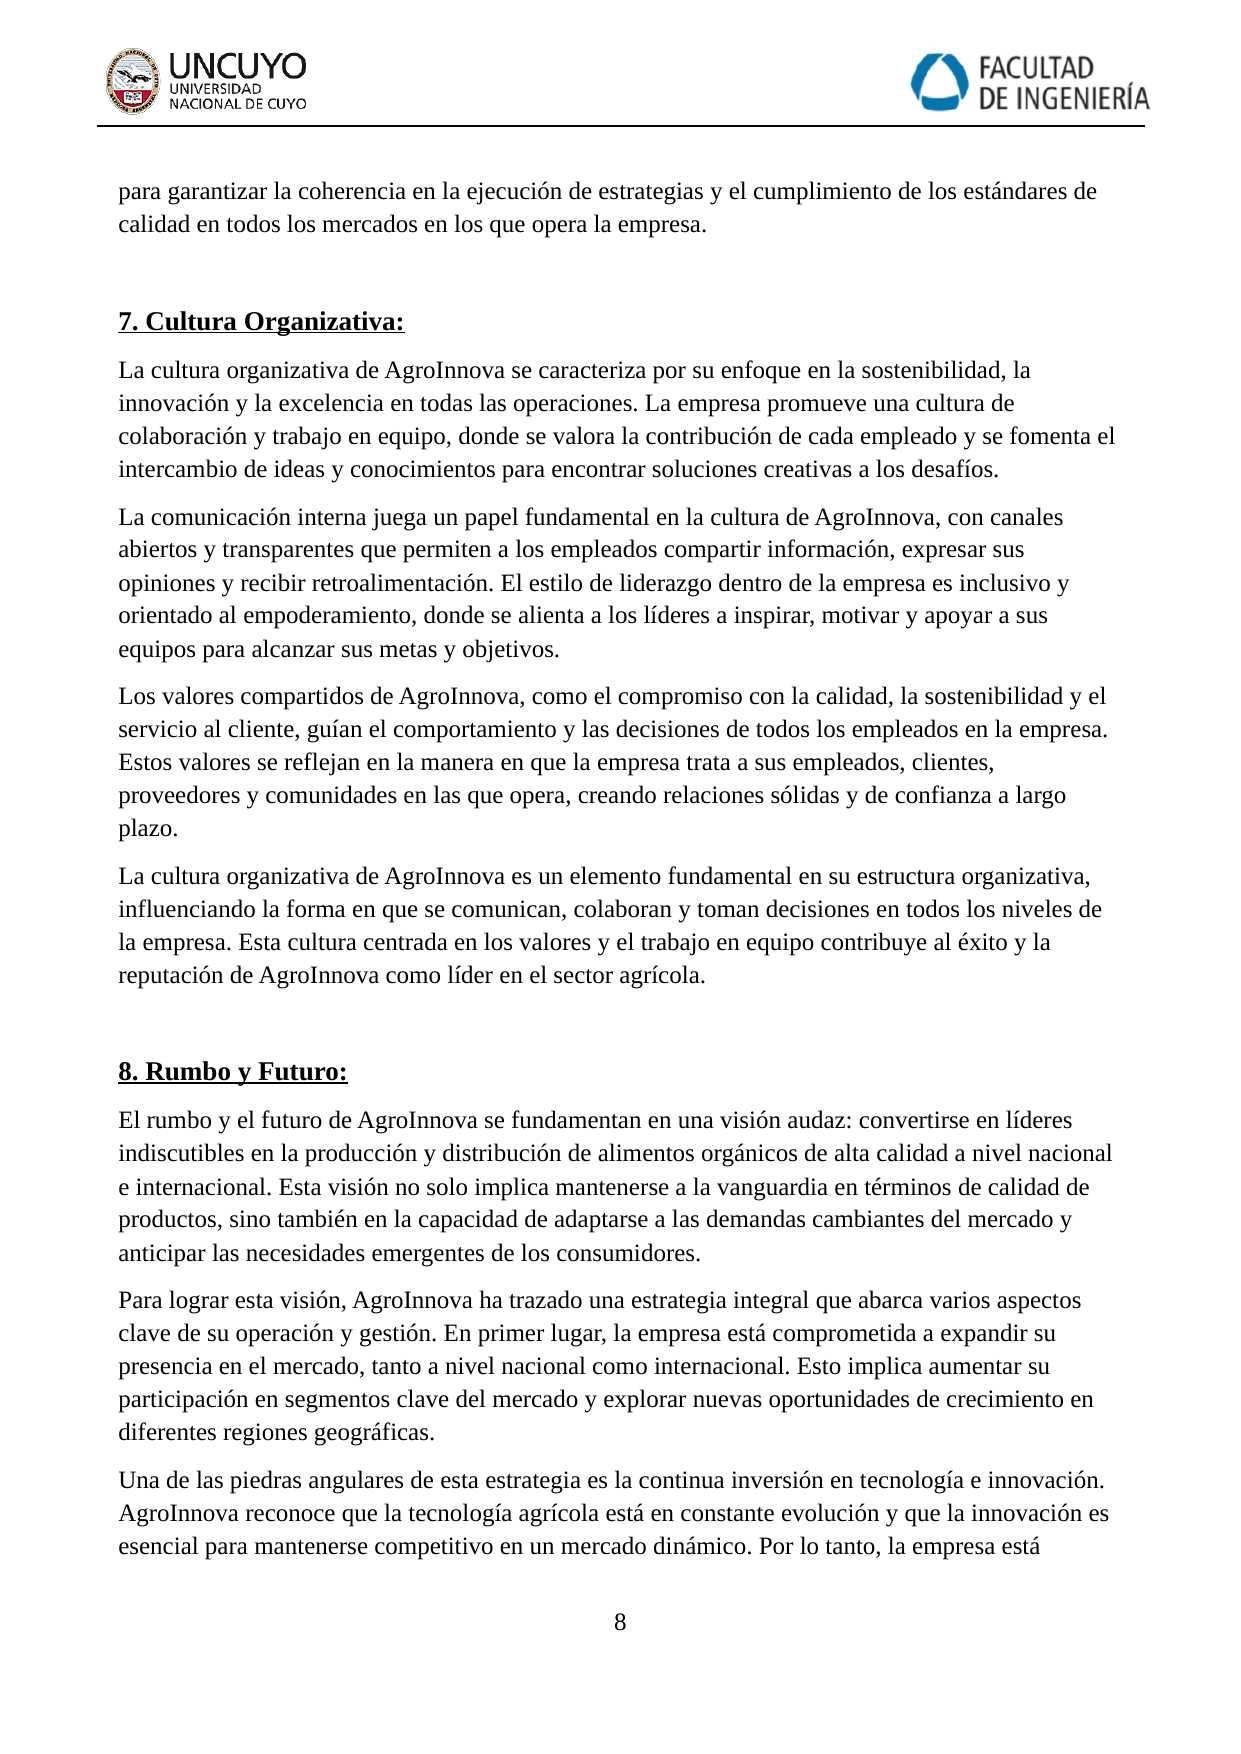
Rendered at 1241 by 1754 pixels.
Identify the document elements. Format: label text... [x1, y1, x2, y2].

text 8. Rumbo y Futuro: [118, 1055, 1122, 1086]
text La cultura organizativa de AgroInnova se caracteriza por su enfoque en la sostenibilidad, la innovación y la excelencia en todas las operaciones. La empresa promueve una cultura de colaboración y trabajo en equipo, donde se valora la contribución de cada empleado y se fomenta el intercambio de ideas y conocimientos para encontrar soluciones creativas a los desafíos. [118, 355, 1122, 483]
text El rumbo y el futuro de AgroInnova se fundamentan en una visión audaz: convertirse en líderes indiscutibles en la producción y distribución de alimentos orgánicos de alta calidad a nivel nacional e internacional. Esta visión no solo implica mantenerse a la vanguardia en términos de calidad de productos, sino también en la capacidad de adaptarse a las demandas cambiantes del mercado y anticipar las necesidades emergentes de los consumidores. [118, 1106, 1122, 1266]
text Para lograr esta visión, AgroInnova ha trazado una estrategia integral que abarca varios aspectos clave de su operación y gestión. En primer lugar, la empresa está comprometida a expandir su presencia en el mercado, tanto a nivel nacional como internacional. Esto implica aumentar su participación en segmentos clave del mercado y explorar nuevas oportunidades de crecimiento en diferentes regiones geográficas. [118, 1285, 1122, 1446]
text La comunicación interna juega un papel fundamental en la cultura de AgroInnova, con canales abiertos y transparentes que permiten a los empleados compartir información, expresar sus opiniones y recibir retroalimentación. El estilo de liderazgo dentro de la empresa es inclusivo y orientado al empoderamiento, donde se alienta a los líderes a inspirar, motivar y apoyar a sus equipos para alcanzar sus metas y objetivos. [118, 502, 1122, 662]
text Los valores compartidos de AgroInnova, como el compromiso con la calidad, la sostenibilidad y el servicio al cliente, guían el comportamiento y las decisiones de todos los empleados en la empresa. Estos valores se reflejan en la manera en que la empresa trata a sus empleados, clientes, proveedores y comunidades en las que opera, creando relaciones sólidas y de confianza a largo plazo. [118, 681, 1122, 842]
text para garantizar la coherencia en la ejecución de estrategias y el cumplimiento de los estándares de calidad en todos los mercados en los que opera la empresa. [118, 176, 1122, 238]
text Una de las piedras angulares de esta estrategia es la continua inversión en tecnología e innovación. AgroInnova reconoce que la tecnología agrícola está en constante evolución y que la innovación es esencial para mantenerse competitivo en un mercado dinámico. Por lo tanto, la empresa está [118, 1465, 1122, 1560]
text La cultura organizativa de AgroInnova es un elemento fundamental en su estructura organizativa, influenciando la forma en que se comunican, colaboran y toman decisiones en todos los niveles de la empresa. Esta cultura centrada en los valores y el trabajo en equipo contribuye al éxito y la reputación de AgroInnova como líder en el sector agrícola. [118, 861, 1122, 989]
picture [909, 43, 1157, 120]
picture [101, 43, 317, 118]
text 7. Cultura Organizativa: [118, 304, 1122, 336]
